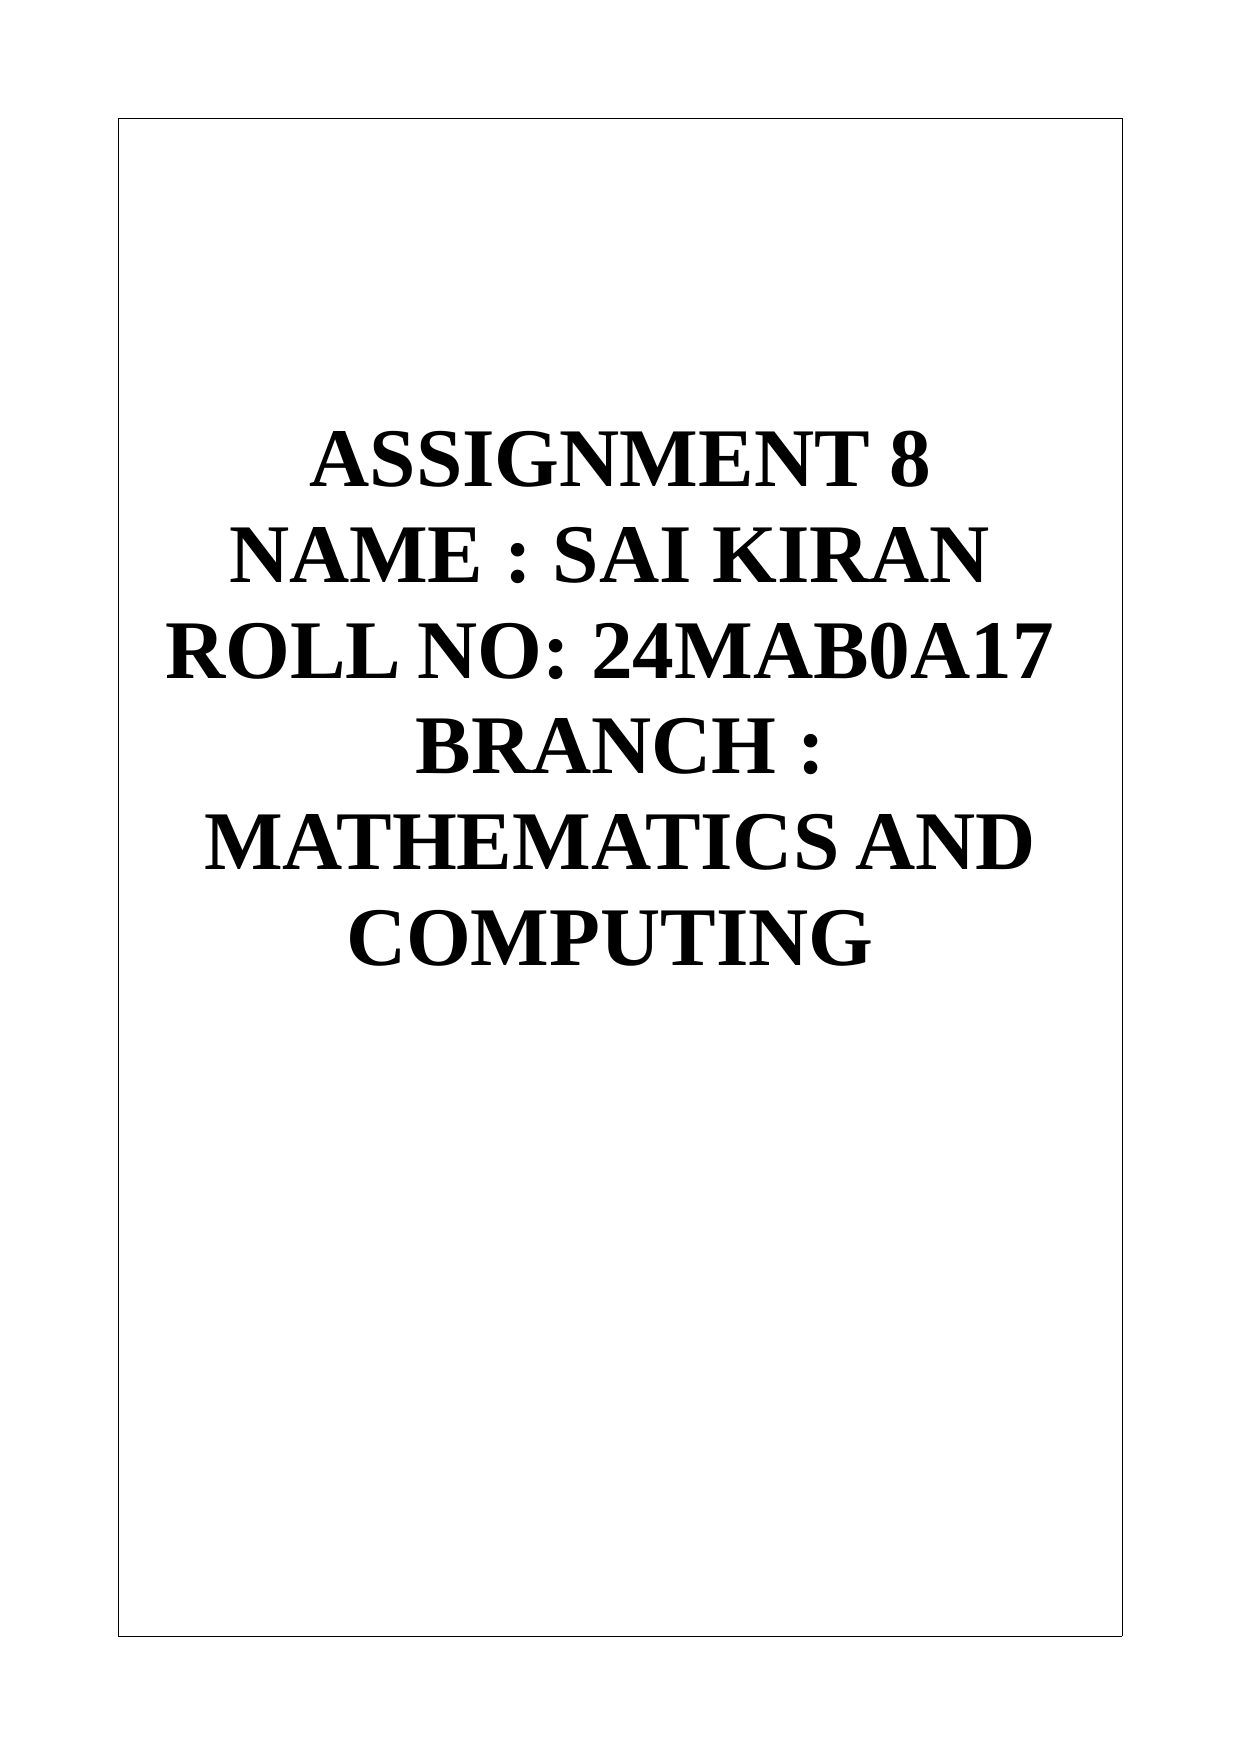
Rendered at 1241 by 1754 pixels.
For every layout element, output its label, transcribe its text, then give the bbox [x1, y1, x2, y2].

text ASSIGNMENT 8 [121, 409, 1119, 504]
text BRANCH : MATHEMATICS AND COMPUTING [121, 696, 1119, 984]
text NAME : SAI KIRAN [121, 504, 1119, 600]
text ROLL NO: 24MAB0A17 [121, 600, 1119, 696]
